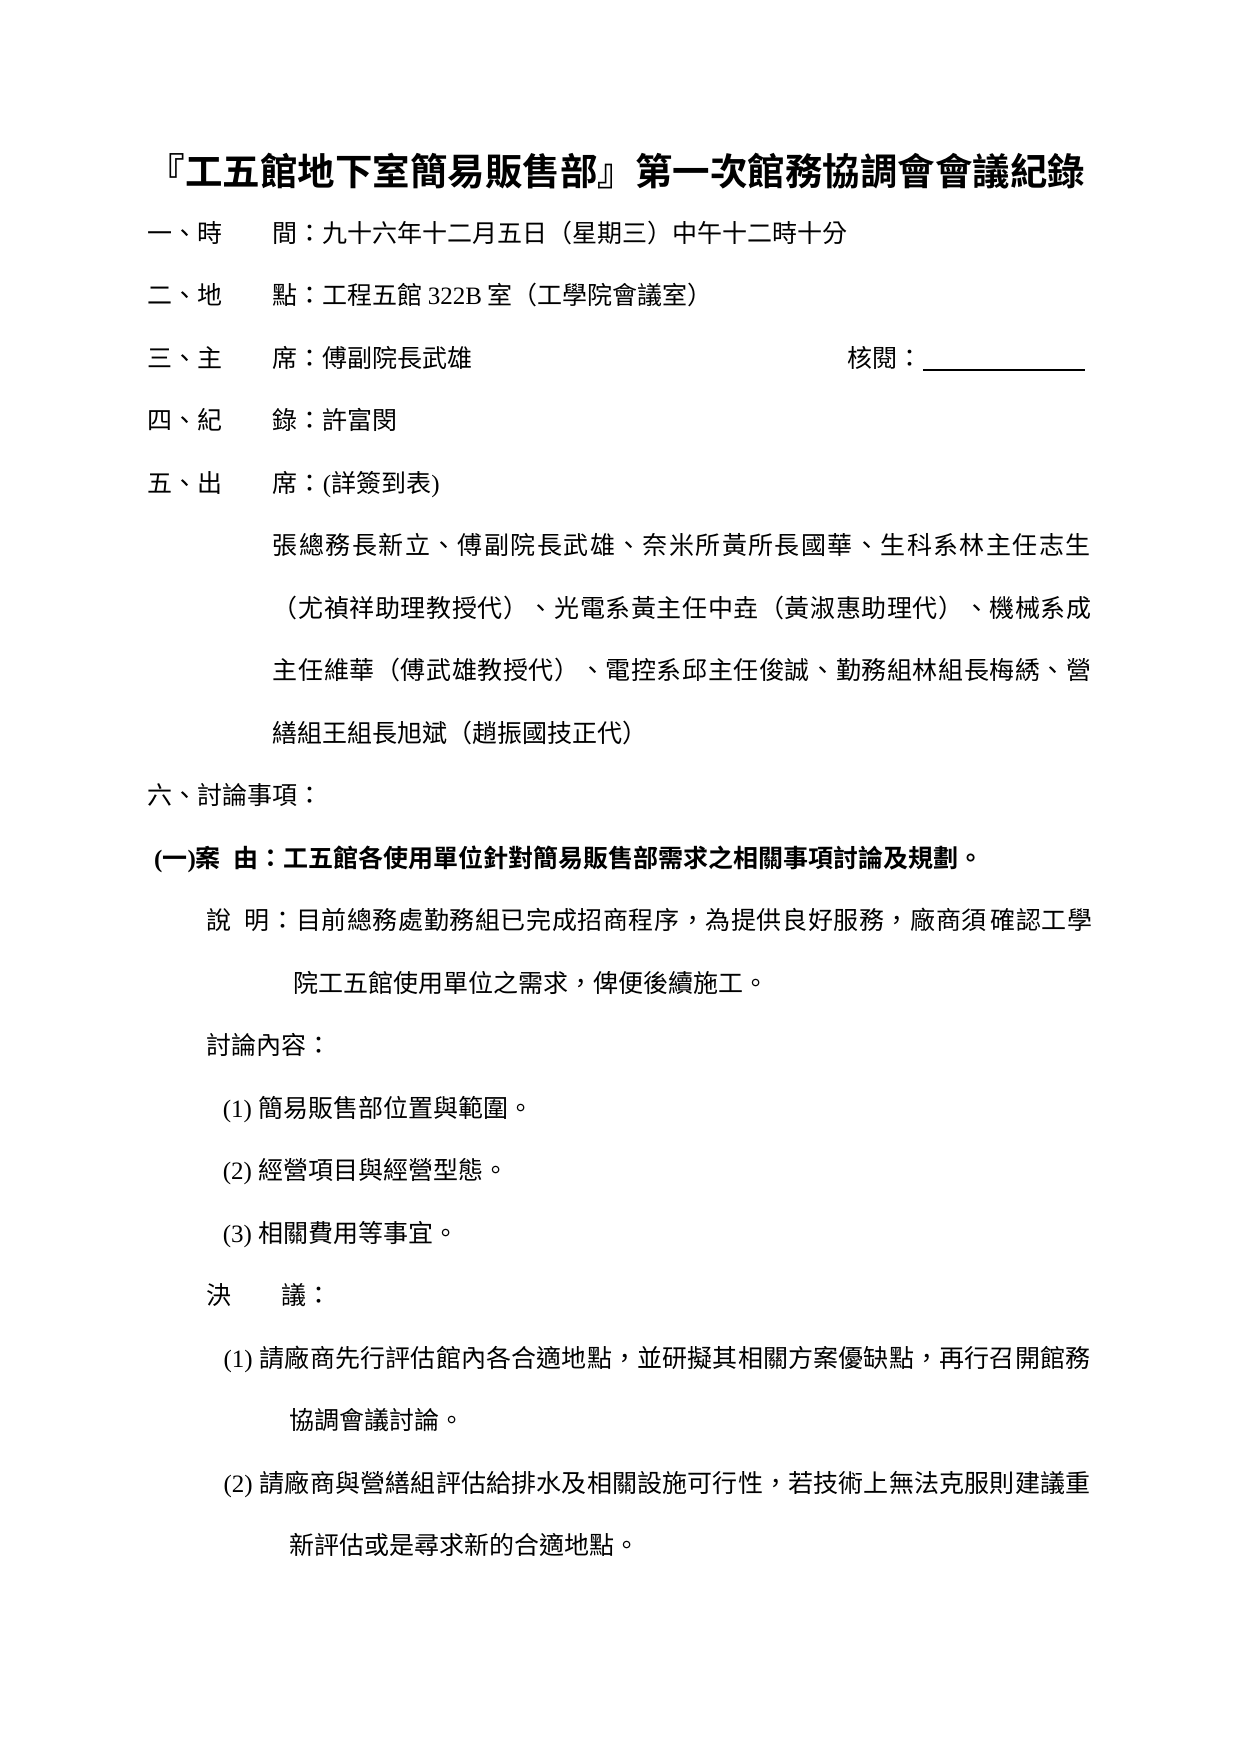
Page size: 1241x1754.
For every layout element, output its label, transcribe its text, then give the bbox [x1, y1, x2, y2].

text 五、出 席：(詳簽到表) [148, 439, 1092, 502]
text (2) 請廠商與營繕組評估給排水及相關設施可行性，若技術上無法克服則建議重新評估或是尋求新的合適地點。 [198, 1439, 1092, 1564]
text 張總務長新立、傅副院長武雄、奈米所黃所長國華、生科系林主任志生（尤禎祥助理教授代）、光電系黃主任中垚（黃淑惠助理代）、機械系成主任維華（傅武雄教授代）、電控系邱主任俊誠、勤務組林組長梅綉、營繕組王組長旭斌（趙振國技正代） [273, 502, 1092, 752]
text (3) 相關費用等事宜。 [198, 1189, 1092, 1252]
text (一)案 由：工五館各使用單位針對簡易販售部需求之相關事項討論及規劃。 [148, 814, 1092, 877]
text 六、討論事項： [148, 752, 1092, 814]
text 一、時 間：九十六年十二月五日（星期三）中午十二時十分 [148, 189, 1092, 252]
text 說 明：目前總務處勤務組已完成招商程序，為提供良好服務，廠商須確認工學院工五館使用單位之需求，俾便後續施工。 [206, 877, 1092, 1002]
text 討論內容： [206, 1002, 1092, 1064]
text 四、紀 錄：許富閔 [148, 377, 1092, 439]
text (2) 經營項目與經營型態。 [198, 1127, 1092, 1189]
text 二、地 點：工程五館322B室（工學院會議室） [148, 252, 1092, 314]
text 『工五館地下室簡易販售部』第一次館務協調會會議紀錄 [148, 127, 1092, 189]
text (1) 簡易販售部位置與範圍。 [198, 1064, 1092, 1127]
text (1) 請廠商先行評估館內各合適地點，並研擬其相關方案優缺點，再行召開館務協調會議討論。 [198, 1314, 1092, 1439]
text 決 議： [206, 1252, 1092, 1314]
text 三、主 席：傅副院長武雄 核閱： [148, 314, 1092, 377]
